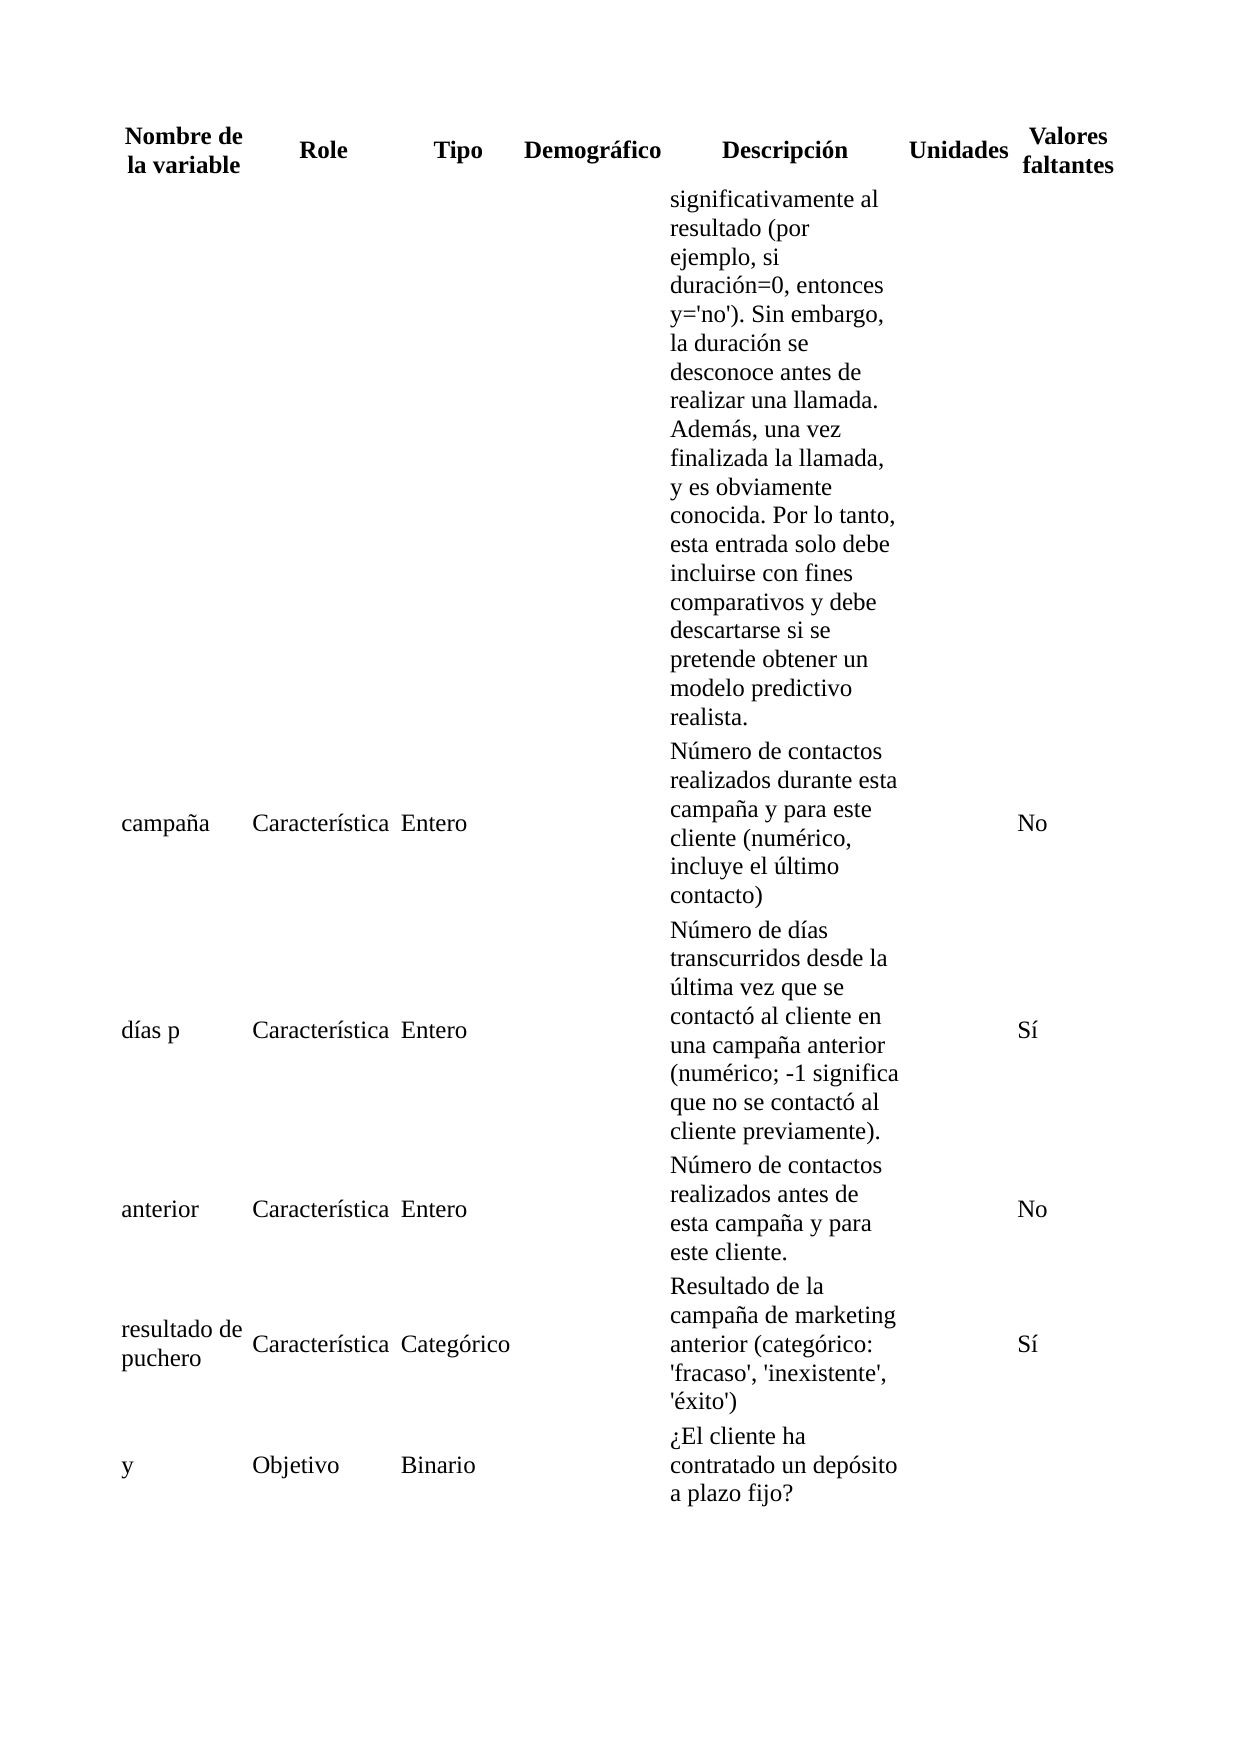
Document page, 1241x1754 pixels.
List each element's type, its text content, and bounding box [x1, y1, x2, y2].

table_header Valores faltantes [1014, 118, 1122, 181]
table_cell [903, 181, 1014, 733]
table_cell y [118, 1418, 249, 1510]
table_cell significativamente al resultado (por ejemplo, si duración=0, entonces y='no'). Sin embargo, la duración se desconoce antes de realizar una llamada. Además, una vez finalizada la llamada, y es obviamente conocida. Por lo tanto, esta entrada solo debe incluirse con fines comparativos y debe descartarse si se pretende obtener un modelo predictivo realista. [667, 181, 903, 733]
table_header Role [249, 118, 398, 181]
table_cell [903, 734, 1014, 912]
table_cell Binario [398, 1418, 518, 1510]
table_cell [518, 734, 667, 912]
table_cell Entero [398, 912, 518, 1148]
table_cell Categórico [398, 1269, 518, 1418]
table_cell [398, 181, 518, 733]
table_cell [118, 181, 249, 733]
table_cell resultado de puchero [118, 1269, 249, 1418]
table_cell [518, 181, 667, 733]
table_header Demográfico [518, 118, 667, 181]
table_cell Característica [249, 734, 398, 912]
table_cell [249, 181, 398, 733]
table_cell Resultado de la campaña de marketing anterior (categórico: 'fracaso', 'inexistente', 'éxito') [667, 1269, 903, 1418]
table_cell ¿El cliente ha contratado un depósito a plazo fijo? [667, 1418, 903, 1510]
table_cell No [1014, 1148, 1122, 1268]
table_cell Sí [1014, 912, 1122, 1148]
table_cell [1014, 181, 1122, 733]
table_cell [903, 1418, 1122, 1510]
table_cell [518, 1418, 667, 1510]
table_header Tipo [398, 118, 518, 181]
table_cell Número de contactos realizados durante esta campaña y para este cliente (numérico, incluye el último contacto) [667, 734, 903, 912]
table_cell Característica [249, 912, 398, 1148]
table_cell [518, 912, 667, 1148]
table_header Descripción [667, 118, 903, 181]
table_cell [518, 1148, 667, 1268]
table_cell Entero [398, 1148, 518, 1268]
table_cell No [1014, 734, 1122, 912]
table_cell Objetivo [249, 1418, 398, 1510]
table_cell campaña [118, 734, 249, 912]
table_cell Número de contactos realizados antes de esta campaña y para este cliente. [667, 1148, 903, 1268]
table_cell Sí [1014, 1269, 1122, 1418]
table_cell [903, 1269, 1014, 1418]
table_header Unidades [903, 118, 1014, 181]
table_cell anterior [118, 1148, 249, 1268]
table_header Nombre de la variable [118, 118, 249, 181]
table_cell Característica [249, 1148, 398, 1268]
table_cell Número de días transcurridos desde la última vez que se contactó al cliente en una campaña anterior (numérico; -1 significa que no se contactó al cliente previamente). [667, 912, 903, 1148]
table_cell [903, 1148, 1014, 1268]
table_cell [903, 912, 1014, 1148]
table_cell Característica [249, 1269, 398, 1418]
table_cell días p [118, 912, 249, 1148]
table_cell Entero [398, 734, 518, 912]
table_cell [518, 1269, 667, 1418]
